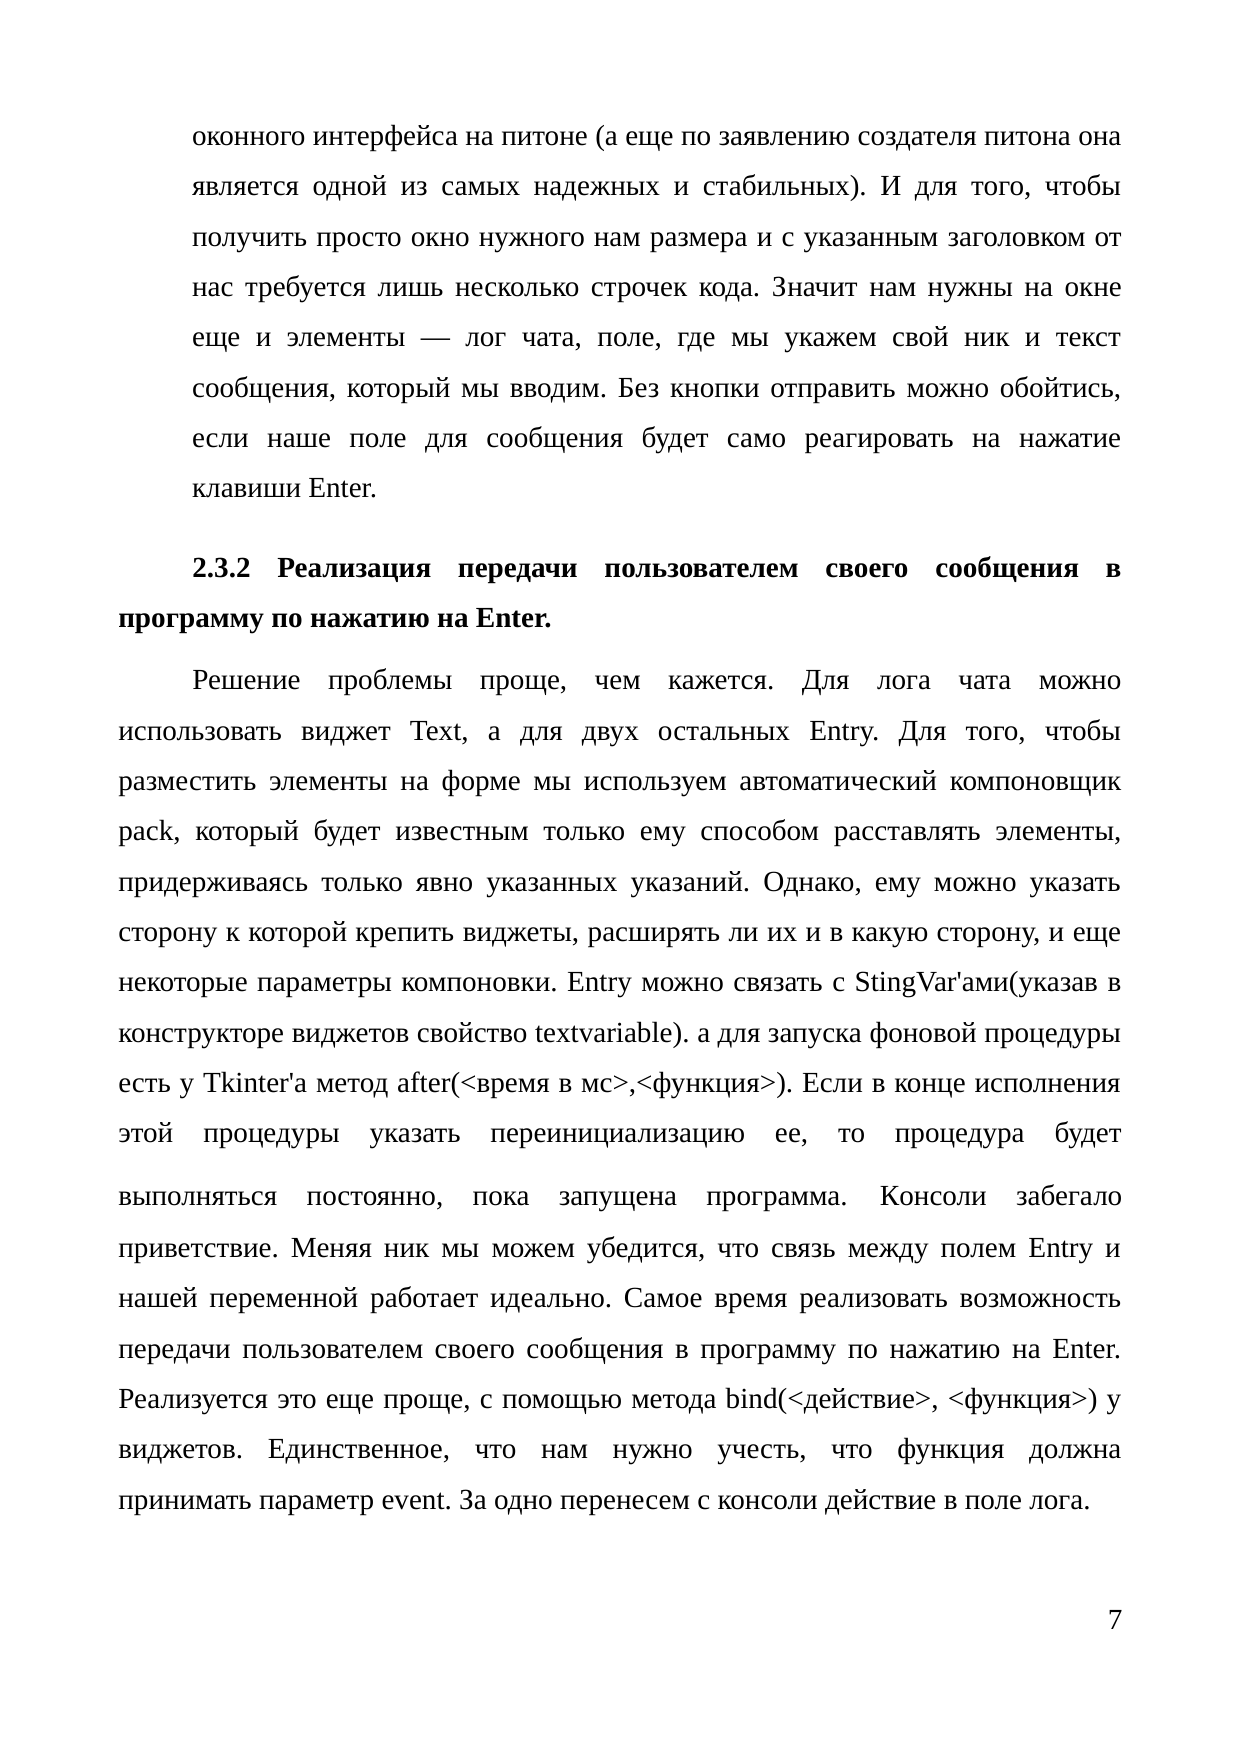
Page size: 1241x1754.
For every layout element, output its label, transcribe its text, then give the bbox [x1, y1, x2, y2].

text Решение проблемы проще, чем кажется. Для лога чата можно использовать виджет Text, а для двух остальных Entry. Для того, чтобы разместить элементы на форме мы используем автоматический компоновщик pack, который будет известным только ему способом расставлять элементы, придерживаясь только явно указанных указаний. Однако, ему можно указать сторону к которой крепить виджеты, расширять ли их и в какую сторону, и еще некоторые параметры компоновки. Entry можно связать с StingVar'ами(указав в конструкторе виджетов свойство textvariable). а для запуска фоновой процедуры есть у Tkinter'а метод after(<время в мс>,<функция>). Если в конце исполнения этой процедуры указать переинициализацию ее, то процедура будет выполняться постоянно, пока запущена программа. Консоли забегало приветствие. Меняя ник мы можем убедится, что связь между полем Entry и нашей переменной работает идеально. Самое время реализовать возможность передачи пользователем своего сообщения в программу по нажатию на Enter. Реализуется это еще проще, с помощью метода bind(<действие>, <функция>) у виджетов. Единственное, что нам нужно учесть, что функция должна принимать параметр event. За одно перенесем с консоли действие в поле лога. [118, 662, 1122, 1515]
list оконного интерфейса на питоне (а еще по заявлению создателя питона она является одной из самых надежных и стабильных). И для того, чтобы получить просто окно нужного нам размера и с указанным заголовком от нас требуется лишь несколько строчек кода. Значит нам нужны на окне еще и элементы — лог чата, поле, где мы укажем свой ник и текст сообщения, который мы вводим. Без кнопки отправить можно обойтись, если наше поле для сообщения будет само реагировать на нажатие клавиши Enter. [162, 118, 1122, 504]
subtitle 2.3.2 Реализация передачи пользователем своего сообщения в программу по нажатию на Enter. [118, 550, 1122, 634]
